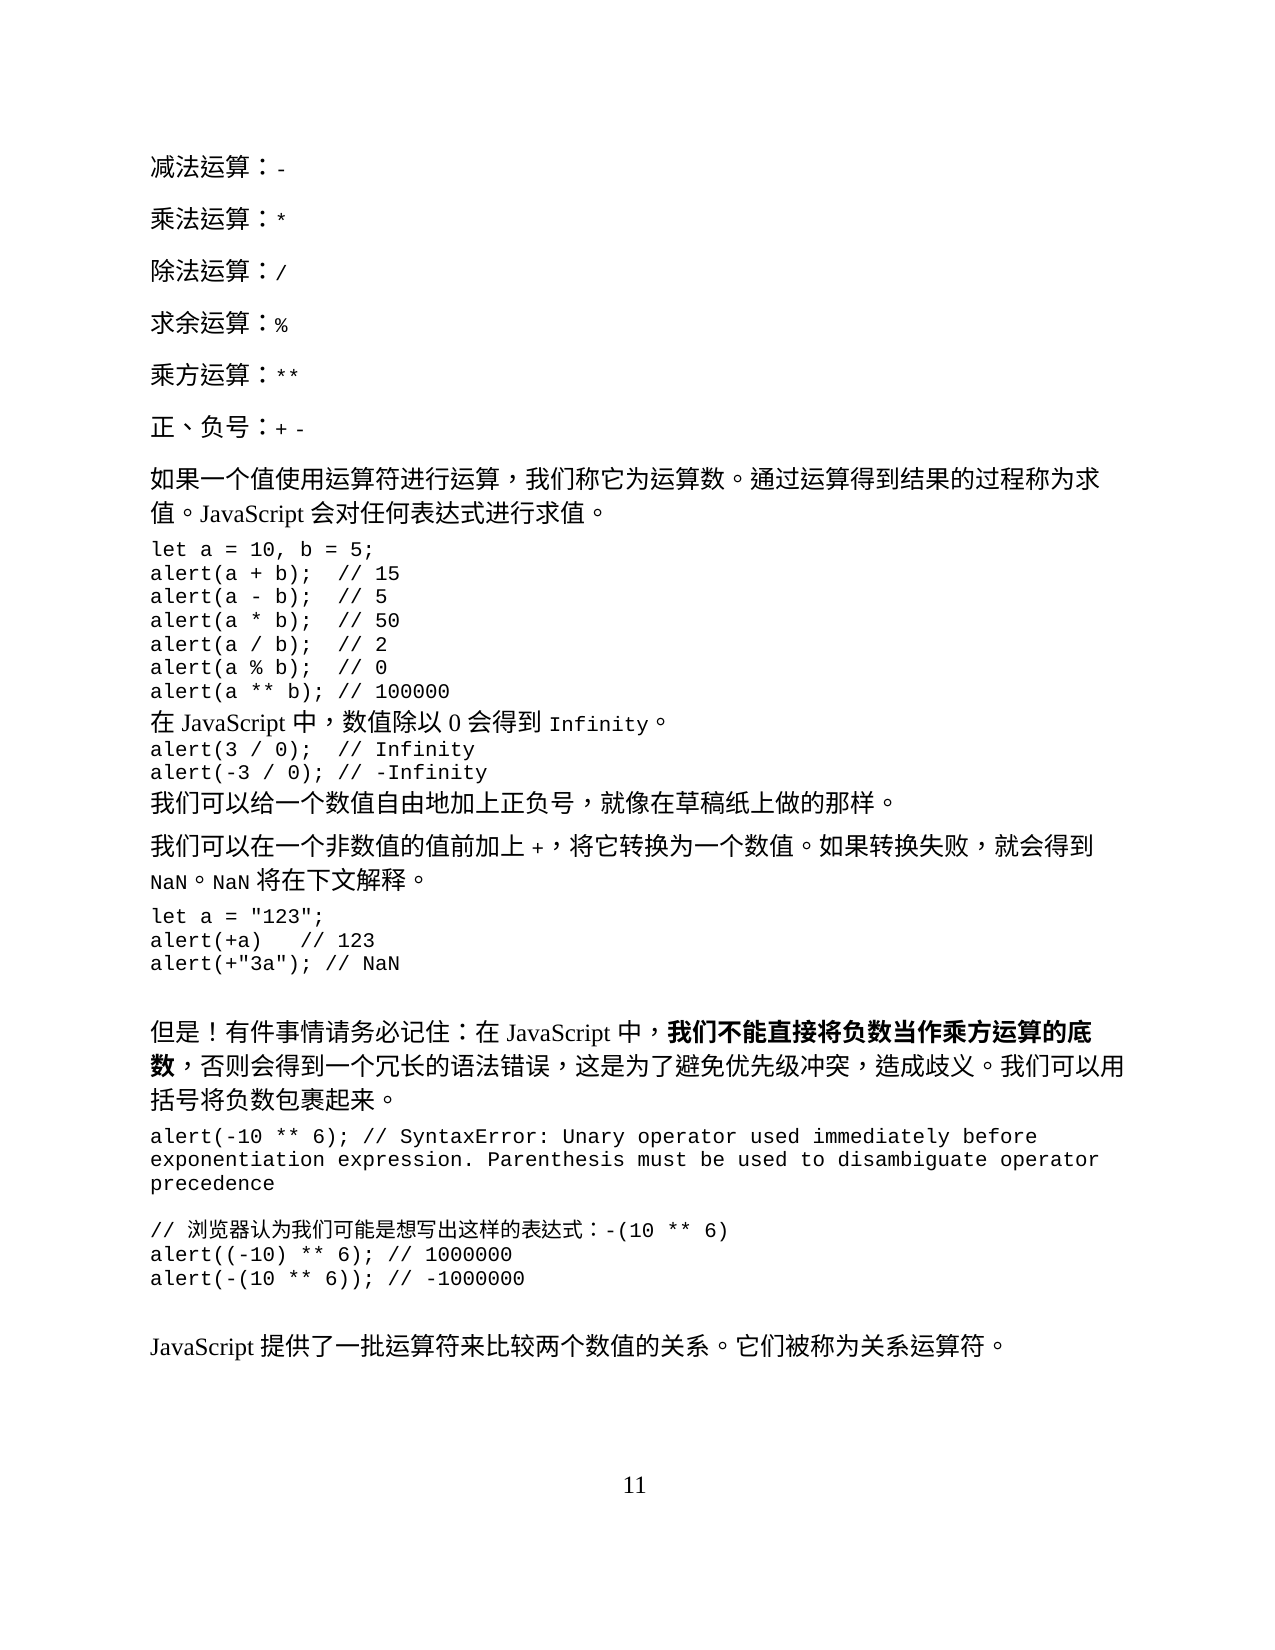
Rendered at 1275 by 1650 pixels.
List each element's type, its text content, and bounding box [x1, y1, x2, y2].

text 乘法运算：* [150, 202, 1125, 236]
text let a = "123"; [150, 906, 1125, 929]
text alert(a / b); // 2 [150, 633, 1125, 657]
text 减法运算：- [150, 150, 1125, 184]
text JavaScript 提供了一批运算符来比较两个数值的关系。它们被称为关系运算符。 [150, 1329, 1125, 1363]
text 但是！有件事情请务必记住：在 JavaScript 中，我们不能直接将负数当作乘方运算的底数，否则会得到一个冗长的语法错误，这是为了避免优先级冲突，造成歧义。我们可以用括号将负数包裹起来。 [150, 1014, 1125, 1117]
text alert(a + b); // 15 [150, 563, 1125, 586]
text 求余运算：% [150, 306, 1125, 340]
text alert(-3 / 0); // -Infinity [150, 762, 1125, 786]
text 在 JavaScript 中，数值除以 0 会得到 Infinity。 [150, 704, 1125, 738]
text alert(a * b); // 50 [150, 610, 1125, 633]
text alert(-(10 ** 6)); // -1000000 [150, 1268, 1125, 1291]
text 除法运算：/ [150, 254, 1125, 288]
text alert(a - b); // 5 [150, 586, 1125, 610]
text 我们可以给一个数值自由地加上正负号，就像在草稿纸上做的那样。 [150, 786, 1125, 820]
text alert((-10) ** 6); // 1000000 [150, 1244, 1125, 1268]
text alert(3 / 0); // Infinity [150, 738, 1125, 762]
text 我们可以在一个非数值的值前加上 +，将它转换为一个数值。如果转换失败，就会得到 NaN。NaN 将在下文解释。 [150, 829, 1125, 897]
text 如果一个值使用运算符进行运算，我们称它为运算数。通过运算得到结果的过程称为求值。JavaScript 会对任何表达式进行求值。 [150, 462, 1125, 530]
text let a = 10, b = 5; [150, 539, 1125, 563]
text alert(a % b); // 0 [150, 657, 1125, 681]
text // 浏览器认为我们可能是想写出这样的表达式：-(10 ** 6) [150, 1220, 1125, 1244]
text 正、负号：+ - [150, 410, 1125, 444]
text alert(a ** b); // 100000 [150, 681, 1125, 704]
text alert(+a) // 123 [150, 929, 1125, 953]
text alert(-10 ** 6); // SyntaxError: Unary operator used immediately before exponentiation expression. Parenthesis must be used to disambiguate operator precedence [150, 1126, 1125, 1197]
text alert(+"3a"); // NaN [150, 953, 1125, 977]
text 乘方运算：** [150, 358, 1125, 392]
